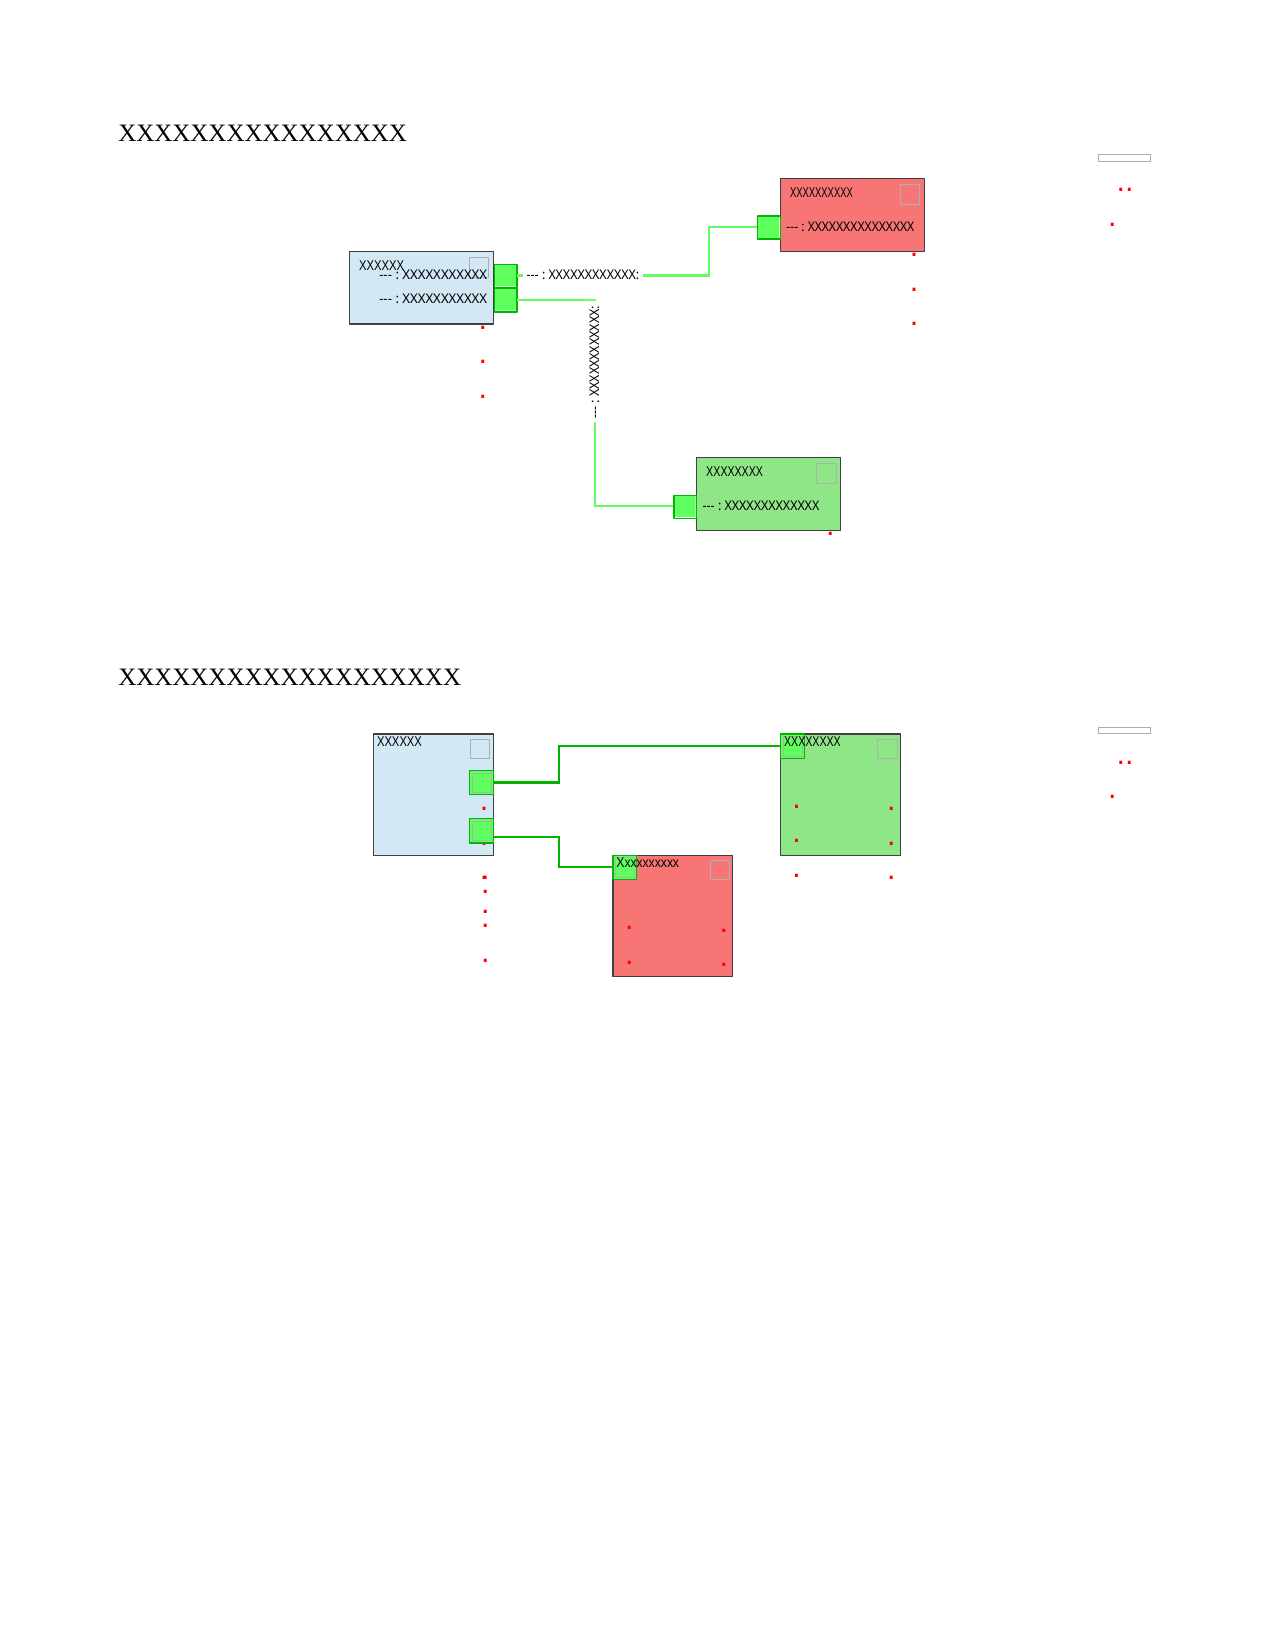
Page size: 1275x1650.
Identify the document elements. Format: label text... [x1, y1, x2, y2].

text XXXXXXXXXXXXXXXX [118, 118, 1157, 147]
text XXXXXXXXXXXXXXXXXXX [118, 662, 1157, 691]
